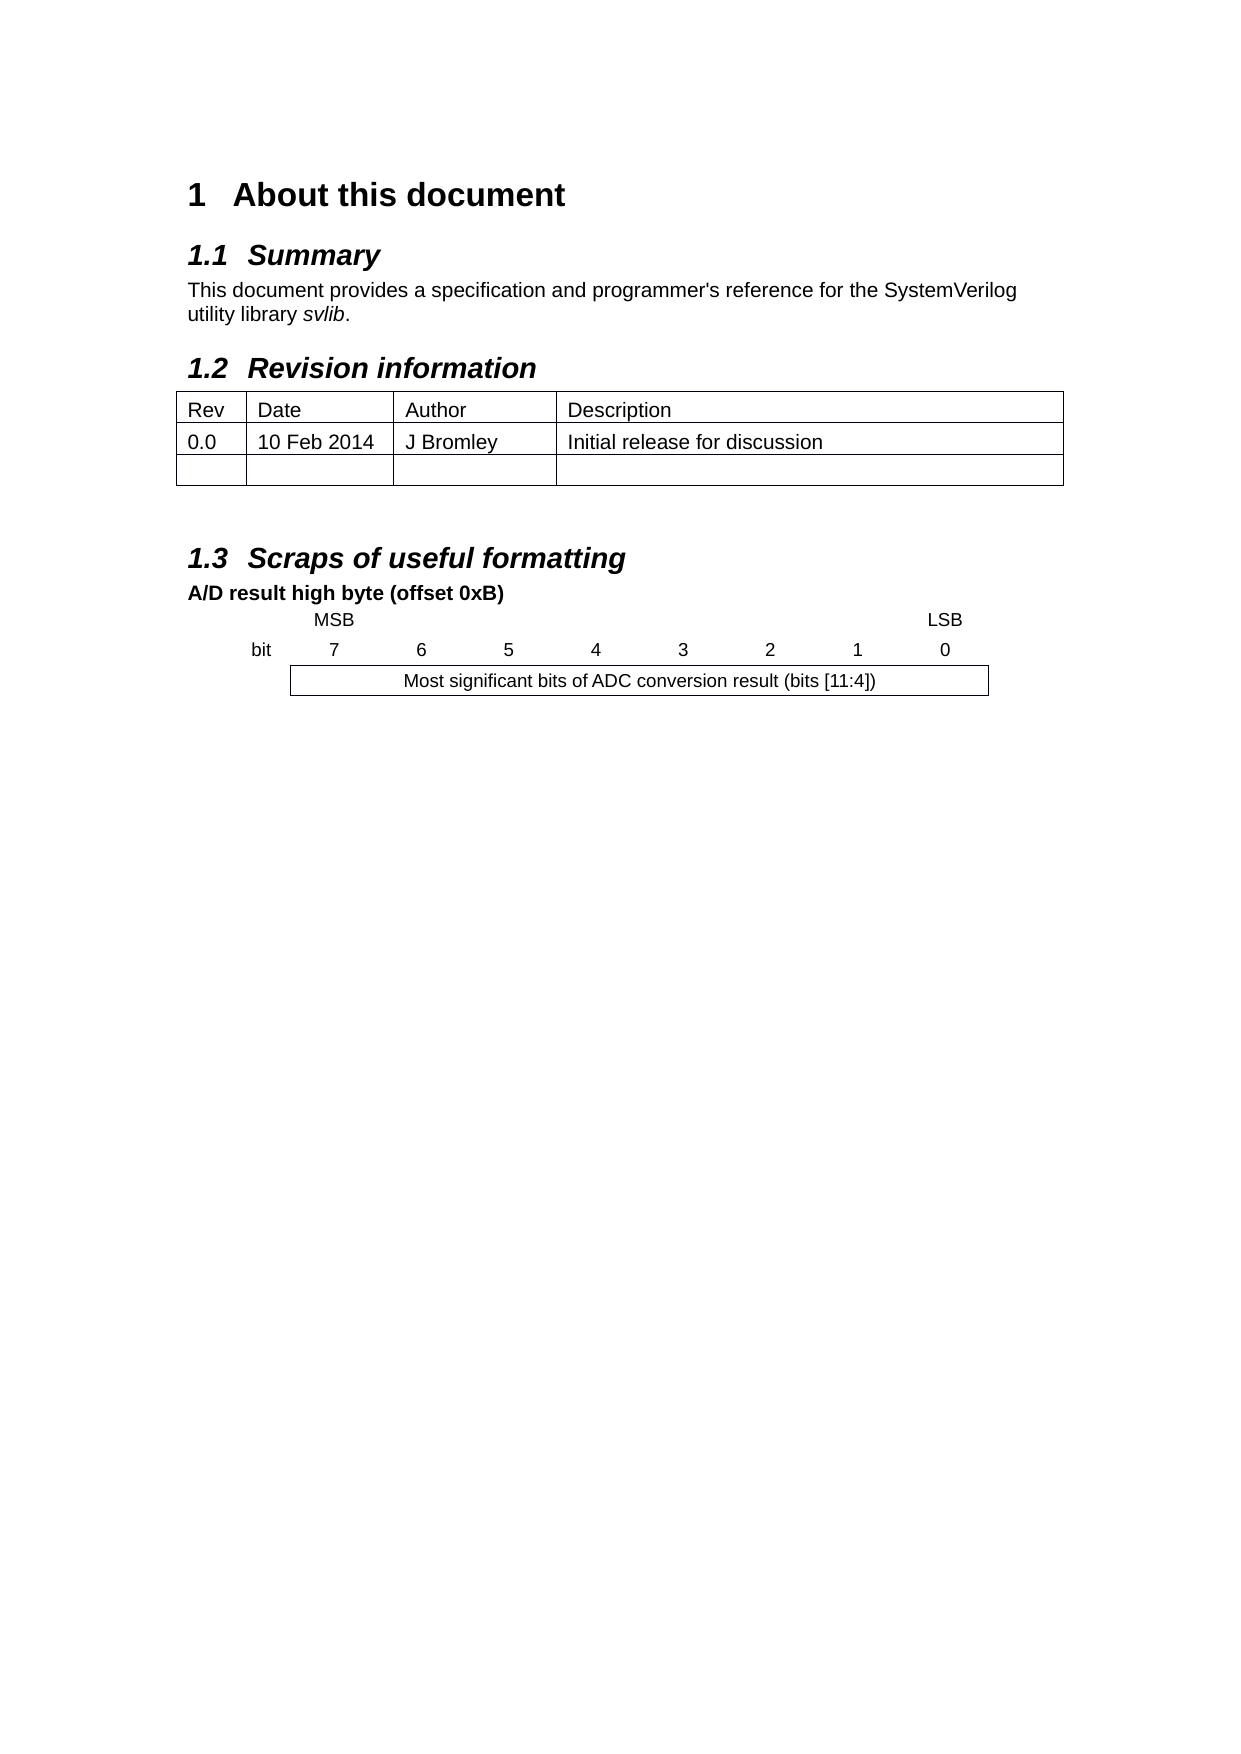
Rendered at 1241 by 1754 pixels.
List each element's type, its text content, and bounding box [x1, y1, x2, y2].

table_cell 2 [727, 635, 814, 664]
table_header [639, 605, 727, 634]
subtitle Revision information [187, 351, 1053, 385]
table_cell [247, 455, 393, 485]
table_cell [232, 665, 290, 695]
table_cell bit [232, 635, 291, 664]
table_cell [177, 455, 246, 485]
table_header LSB [901, 605, 989, 634]
table_cell 6 [378, 635, 465, 664]
table_header [378, 605, 465, 634]
subtitle Scraps of useful formatting [187, 541, 1053, 574]
table_cell J Bromley [394, 423, 556, 453]
table_cell 1 [814, 635, 901, 664]
table_header [465, 605, 552, 634]
table_cell [394, 455, 556, 485]
table_header [814, 605, 901, 634]
subtitle About this document [187, 175, 1053, 213]
table_header [727, 605, 814, 634]
table_cell 4 [552, 635, 639, 664]
table_cell Most significant bits of ADC conversion result (bits [11:4]) [291, 666, 988, 695]
table_header [232, 605, 291, 634]
table_cell 10 Feb 2014 [247, 423, 393, 453]
table_cell Initial release for discussion [557, 423, 1063, 453]
subtitle Summary [187, 238, 1053, 272]
table_header Date [247, 392, 393, 422]
table_header [552, 605, 639, 634]
table_cell 0.0 [177, 423, 246, 453]
table_cell 3 [639, 635, 727, 664]
table_cell 5 [465, 635, 552, 664]
table_cell [557, 455, 1063, 485]
text This document provides a specification and programmer's reference for the SystemVerilog utility library svlib. [187, 278, 1053, 326]
table_header MSB [291, 605, 378, 634]
table_cell 7 [291, 635, 378, 664]
subtitle A/D result high byte (offset 0xB) [187, 581, 1053, 605]
table_header Rev [177, 392, 246, 422]
table_header Description [557, 392, 1063, 422]
table_cell 0 [901, 635, 989, 664]
table_header Author [394, 392, 556, 422]
